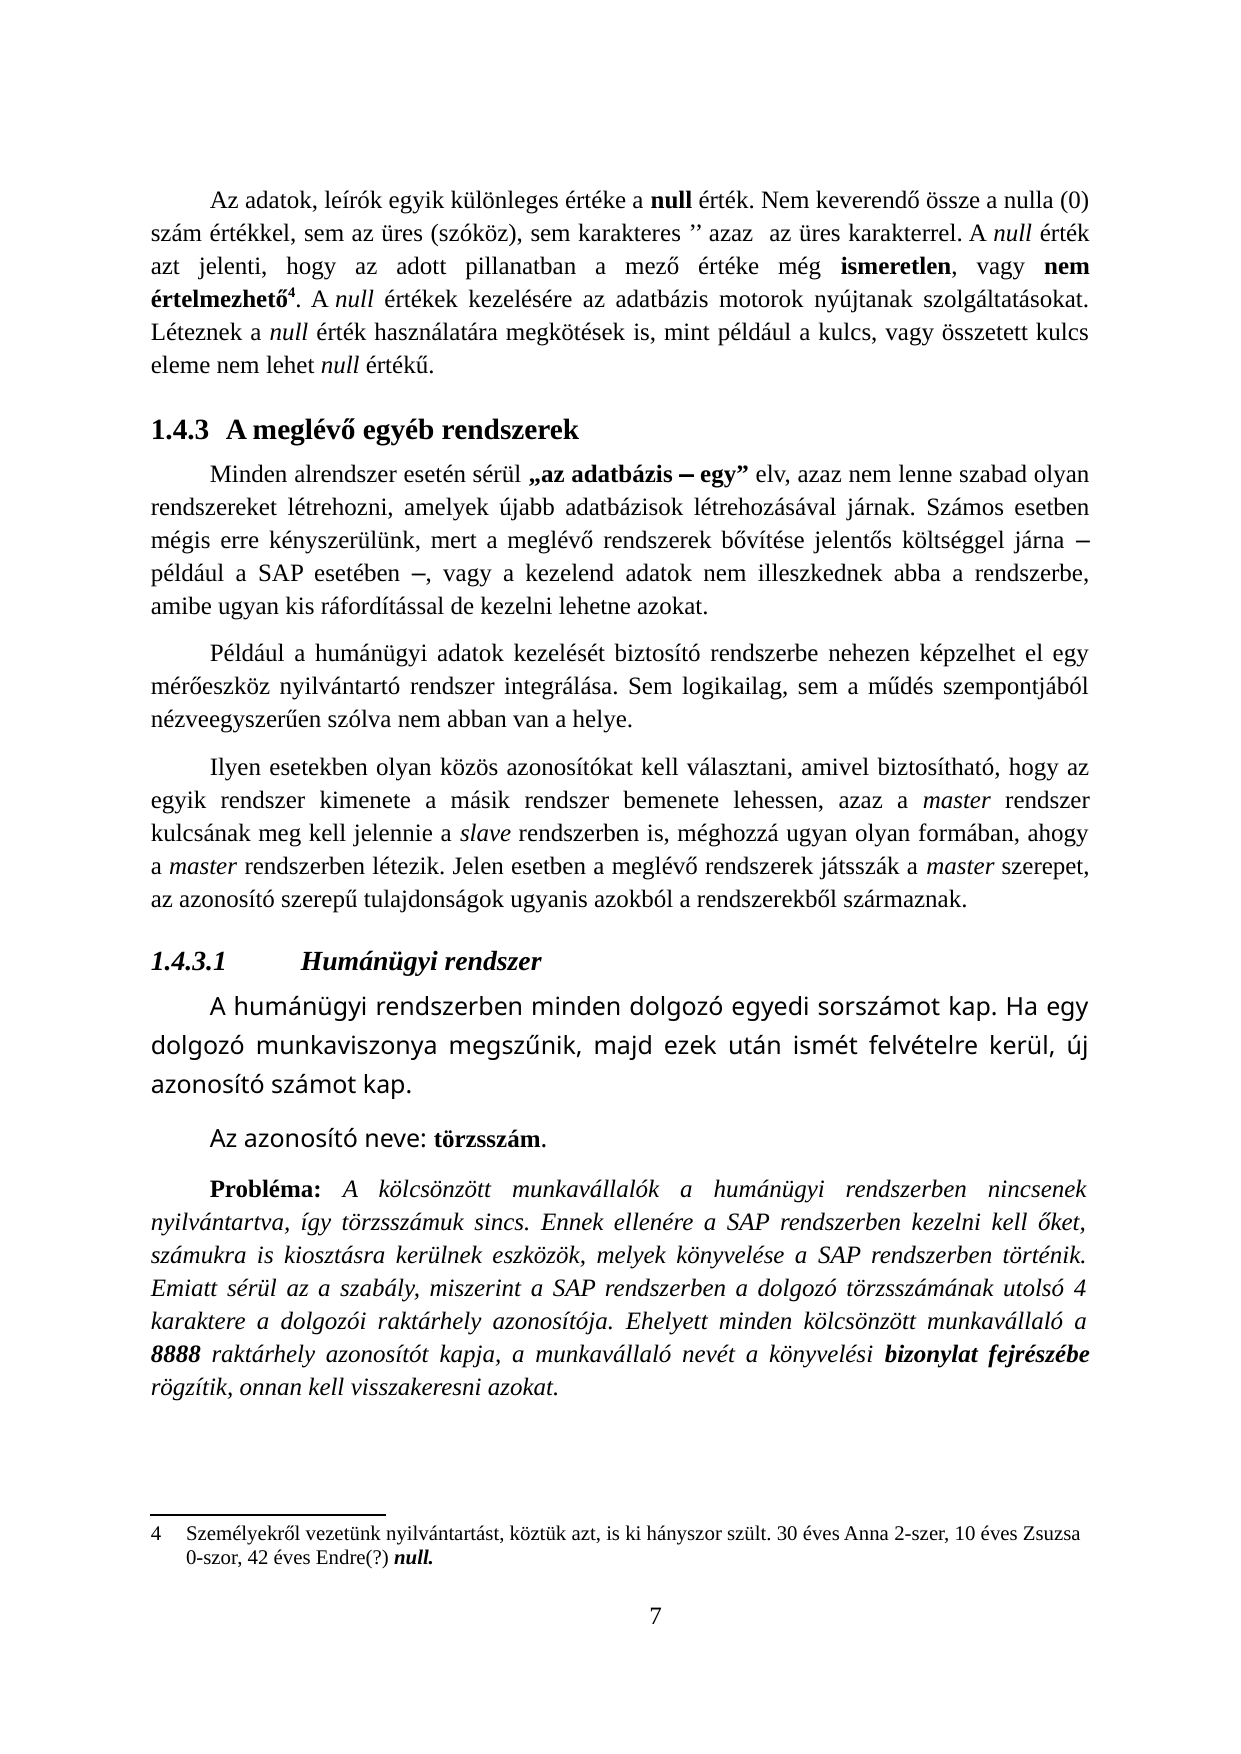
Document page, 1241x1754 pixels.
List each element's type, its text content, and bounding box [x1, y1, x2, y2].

subtitle Humánügyi rendszer [151, 944, 1090, 976]
text Például a humánügyi adatok kezelését biztosító rendszerbe nehezen képzelhet el egy mérőeszköz nyilvántartó rendszer integrálása. Sem logikailag, sem a műdés szempontjából nézveegyszerűen szólva nem abban van a helye. [151, 638, 1090, 733]
text Személyekről vezetünk nyilvántartást, köztük azt, is ki hányszor szült. 30 éves Anna 2-szer, 10 éves Zsuzsa 0-szor, 42 éves Endre(?) null. [151, 1521, 1090, 1569]
subtitle A meglévő egyéb rendszerek [151, 412, 1090, 446]
text Az adatok, leírók egyik különleges értéke a null érték. Nem keverendő össze a nulla (0) szám értékkel, sem az üres (szóköz), sem karakteres ’’ azaz az üres karakterrel. A null érték azt jelenti, hogy az adott pillanatban a mező értéke még ismeretlen, vagy nem értelmezhető. A null értékek kezelésére az adatbázis motorok nyújtanak szolgáltatásokat. Léteznek a null érték használatára megkötések is, mint például a kulcs, vagy összetett kulcs eleme nem lehet null értékű. [151, 185, 1090, 379]
text Minden alrendszer esetén sérül „az adatbázis – egy” elv, azaz nem lenne szabad olyan rendszereket létrehozni, amelyek újabb adatbázisok létrehozásával járnak. Számos esetben mégis erre kényszerülünk, mert a meglévő rendszerek bővítése jelentős költséggel járna – például a SAP esetében –, vagy a kezelend adatok nem illeszkednek abba a rendszerbe, amibe ugyan kis ráfordítással de kezelni lehetne azokat. [151, 459, 1090, 619]
text Ilyen esetekben olyan közös azonosítókat kell választani, amivel biztosítható, hogy az egyik rendszer kimenete a másik rendszer bemenete lehessen, azaz a master rendszer kulcsának meg kell jelennie a slave rendszerben is, méghozzá ugyan olyan formában, ahogy a master rendszerben létezik. Jelen esetben a meglévő rendszerek játsszák a master szerepet, az azonosító szerepű tulajdonságok ugyanis azokból a rendszerekből származnak. [151, 752, 1090, 913]
text A humánügyi rendszerben minden dolgozó egyedi sorszámot kap. Ha egy dolgozó munkaviszonya megszűnik, majd ezek után ismét felvételre kerül, új azonosító számot kap. [151, 988, 1090, 1101]
text Probléma: A kölcsönzött munkavállalók a humánügyi rendszerben nincsenek nyilvántartva, így törzsszámuk sincs. Ennek ellenére a SAP rendszerben kezelni kell őket, számukra is kiosztásra kerülnek eszközök, melyek könyvelése a SAP rendszerben történik. Emiatt sérül az a szabály, miszerint a SAP rendszerben a dolgozó törzsszámának utolsó 4 karaktere a dolgozói raktárhely azonosítója. Ehelyett minden kölcsönzött munkavállaló a 8888 raktárhely azonosítót kapja, a munkavállaló nevét a könyvelési bizonylat fejrészébe rögzítik, onnan kell visszakeresni azokat. [151, 1174, 1090, 1401]
text Az azonosító neve: törzsszám. [151, 1121, 1090, 1155]
